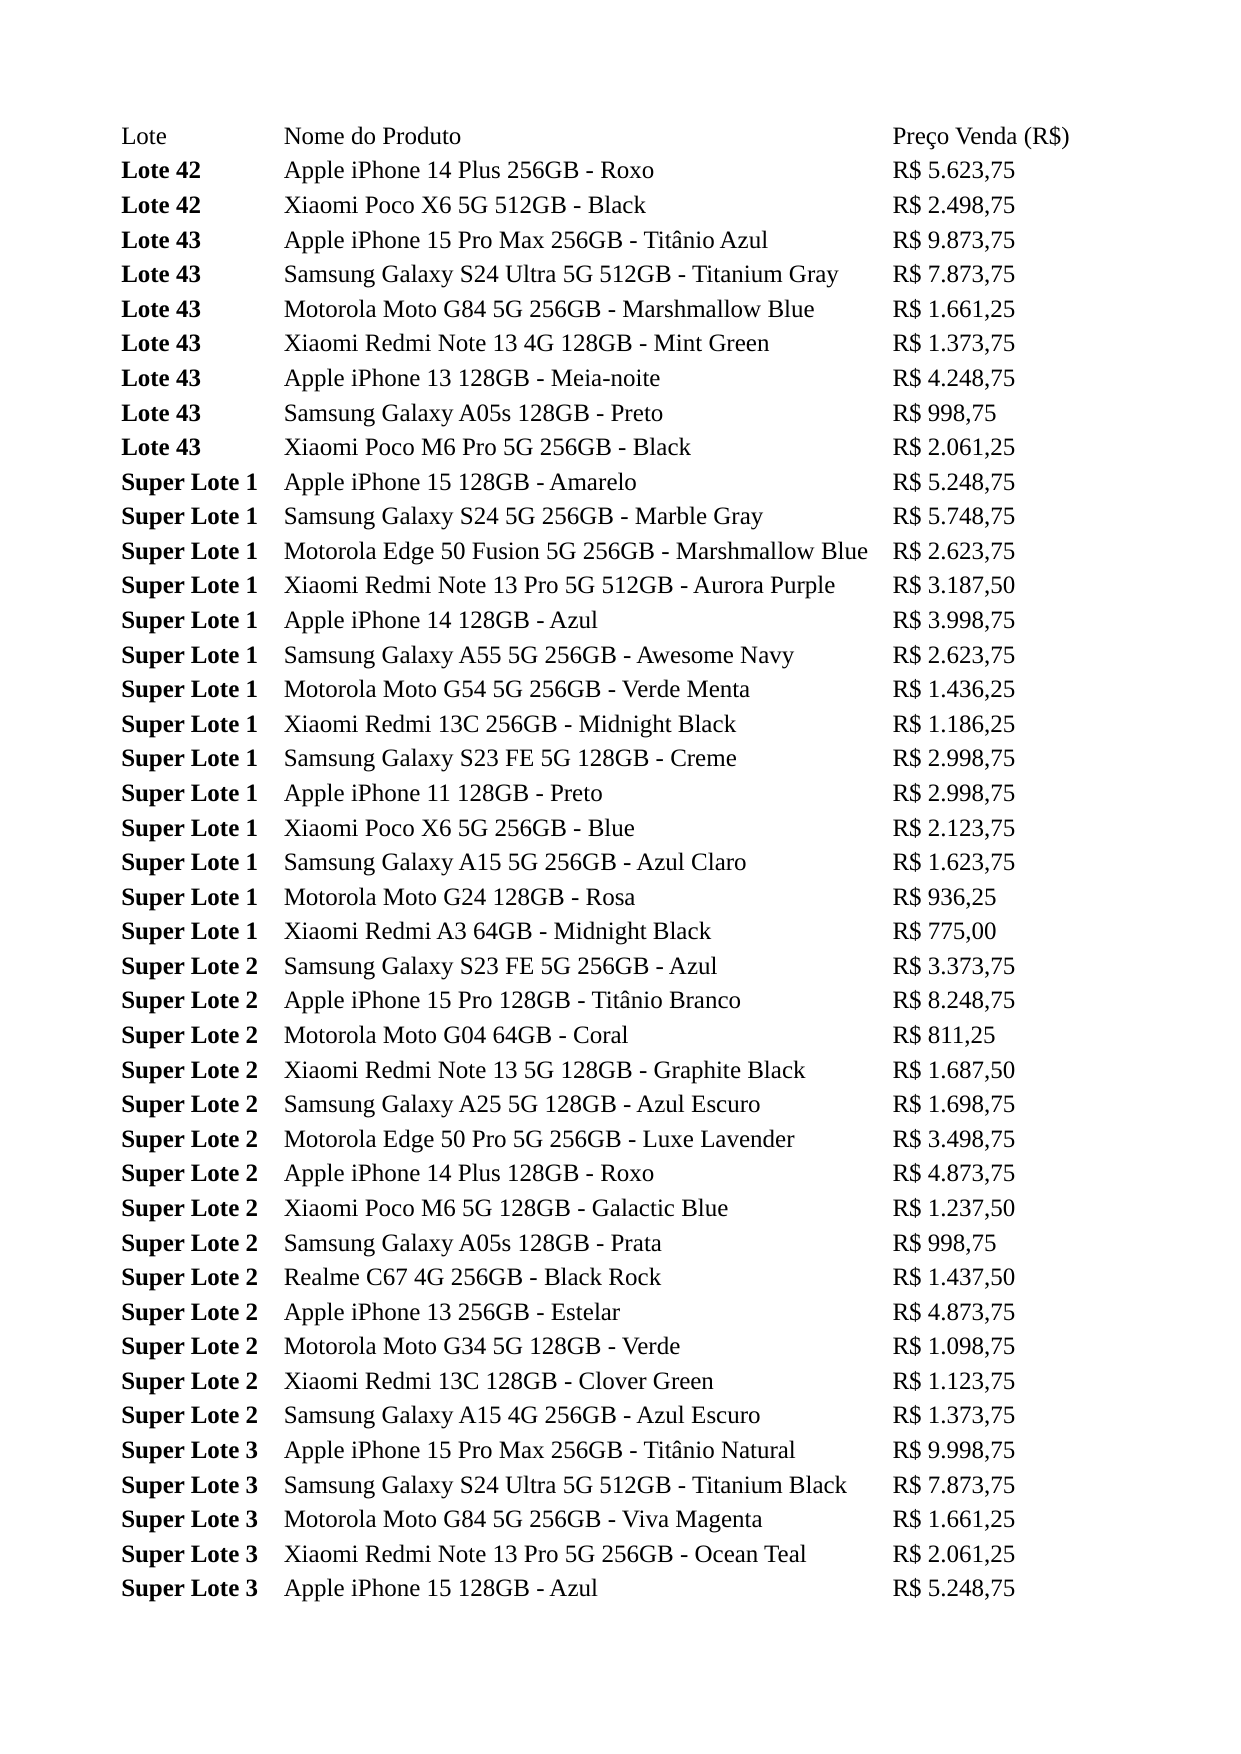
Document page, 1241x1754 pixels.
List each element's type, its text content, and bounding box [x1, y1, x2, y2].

table_cell Xiaomi Redmi 13C 128GB - Clover Green [281, 1363, 889, 1398]
table_cell R$ 998,75 [889, 395, 1082, 429]
table_cell R$ 5.248,75 [889, 464, 1082, 498]
table_cell R$ 4.873,75 [889, 1294, 1082, 1328]
table_cell Super Lote 3 [118, 1501, 281, 1536]
table_cell Super Lote 2 [118, 948, 281, 983]
table_cell R$ 2.623,75 [889, 533, 1082, 568]
table_cell R$ 2.623,75 [889, 637, 1082, 671]
table_cell Apple iPhone 13 256GB - Estelar [281, 1294, 889, 1328]
table_cell R$ 811,25 [889, 1017, 1082, 1052]
table_cell Realme C67 4G 256GB - Black Rock [281, 1259, 889, 1294]
table_cell R$ 9.873,75 [889, 222, 1082, 256]
table_cell Samsung Galaxy A05s 128GB - Prata [281, 1225, 889, 1259]
table_cell Apple iPhone 14 Plus 128GB - Roxo [281, 1156, 889, 1190]
table_cell R$ 1.123,75 [889, 1363, 1082, 1398]
table_cell R$ 3.998,75 [889, 602, 1082, 637]
table_cell R$ 1.661,25 [889, 291, 1082, 326]
table_cell Xiaomi Poco X6 5G 256GB - Blue [281, 810, 889, 844]
table_cell R$ 2.998,75 [889, 775, 1082, 810]
table_cell R$ 7.873,75 [889, 256, 1082, 291]
table_cell R$ 5.623,75 [889, 153, 1082, 187]
table_cell Samsung Galaxy A55 5G 256GB - Awesome Navy [281, 637, 889, 671]
table_cell Apple iPhone 15 128GB - Azul [281, 1571, 889, 1605]
table_cell R$ 2.061,25 [889, 1536, 1082, 1571]
table_cell Super Lote 1 [118, 602, 281, 637]
table_cell R$ 2.998,75 [889, 741, 1082, 775]
table_cell R$ 3.187,50 [889, 568, 1082, 602]
table_cell Motorola Moto G54 5G 256GB - Verde Menta [281, 671, 889, 706]
table_cell Lote 43 [118, 360, 281, 395]
table_cell R$ 4.248,75 [889, 360, 1082, 395]
table_cell Super Lote 1 [118, 844, 281, 879]
table_cell Super Lote 2 [118, 1329, 281, 1363]
table_cell Super Lote 1 [118, 706, 281, 741]
table_cell Super Lote 2 [118, 1190, 281, 1225]
table_cell Super Lote 3 [118, 1536, 281, 1571]
table_cell Xiaomi Redmi Note 13 Pro 5G 256GB - Ocean Teal [281, 1536, 889, 1571]
table_cell Samsung Galaxy A15 4G 256GB - Azul Escuro [281, 1398, 889, 1432]
table_cell R$ 1.373,75 [889, 326, 1082, 360]
table_cell Super Lote 3 [118, 1467, 281, 1501]
table_cell R$ 5.248,75 [889, 1571, 1082, 1605]
table_cell Samsung Galaxy S24 Ultra 5G 512GB - Titanium Gray [281, 256, 889, 291]
table_cell R$ 936,25 [889, 879, 1082, 913]
table_cell Motorola Edge 50 Pro 5G 256GB - Luxe Lavender [281, 1121, 889, 1156]
table_cell Super Lote 1 [118, 499, 281, 533]
table_cell Super Lote 2 [118, 1259, 281, 1294]
table_cell R$ 1.698,75 [889, 1086, 1082, 1121]
table_cell Super Lote 1 [118, 671, 281, 706]
table_cell Super Lote 2 [118, 1121, 281, 1156]
table_cell Super Lote 1 [118, 464, 281, 498]
table_cell Xiaomi Redmi 13C 256GB - Midnight Black [281, 706, 889, 741]
table_cell Apple iPhone 14 Plus 256GB - Roxo [281, 153, 889, 187]
table_cell R$ 1.661,25 [889, 1501, 1082, 1536]
table_cell R$ 1.098,75 [889, 1329, 1082, 1363]
table_cell Super Lote 3 [118, 1432, 281, 1467]
table_cell Lote 43 [118, 222, 281, 256]
table_cell Super Lote 1 [118, 879, 281, 913]
table_cell Super Lote 1 [118, 914, 281, 948]
table_cell Lote 43 [118, 326, 281, 360]
table_cell Super Lote 2 [118, 1156, 281, 1190]
table_cell Super Lote 2 [118, 1363, 281, 1398]
table_cell R$ 8.248,75 [889, 983, 1082, 1017]
table_cell Lote 42 [118, 187, 281, 222]
table_cell R$ 4.873,75 [889, 1156, 1082, 1190]
table_cell R$ 1.186,25 [889, 706, 1082, 741]
table_cell Apple iPhone 15 128GB - Amarelo [281, 464, 889, 498]
table_cell Samsung Galaxy S24 5G 256GB - Marble Gray [281, 499, 889, 533]
table_cell R$ 998,75 [889, 1225, 1082, 1259]
table_cell Samsung Galaxy A15 5G 256GB - Azul Claro [281, 844, 889, 879]
table_cell Lote 43 [118, 256, 281, 291]
table_cell R$ 2.061,25 [889, 429, 1082, 464]
table_cell Motorola Edge 50 Fusion 5G 256GB - Marshmallow Blue [281, 533, 889, 568]
table_cell Super Lote 3 [118, 1571, 281, 1605]
table_cell Xiaomi Redmi A3 64GB - Midnight Black [281, 914, 889, 948]
table_cell Super Lote 2 [118, 1017, 281, 1052]
table_cell R$ 775,00 [889, 914, 1082, 948]
table_cell Super Lote 2 [118, 1086, 281, 1121]
table_cell Motorola Moto G34 5G 128GB - Verde [281, 1329, 889, 1363]
table_cell Samsung Galaxy S24 Ultra 5G 512GB - Titanium Black [281, 1467, 889, 1501]
table_cell Motorola Moto G84 5G 256GB - Viva Magenta [281, 1501, 889, 1536]
table_cell R$ 2.123,75 [889, 810, 1082, 844]
table_header Lote [118, 118, 281, 153]
table_header Nome do Produto [281, 118, 889, 153]
table_cell Samsung Galaxy A25 5G 128GB - Azul Escuro [281, 1086, 889, 1121]
table_cell Super Lote 1 [118, 741, 281, 775]
table_cell Super Lote 2 [118, 1398, 281, 1432]
table_cell Motorola Moto G84 5G 256GB - Marshmallow Blue [281, 291, 889, 326]
table_cell Super Lote 2 [118, 1052, 281, 1086]
table_cell R$ 1.373,75 [889, 1398, 1082, 1432]
table_cell Apple iPhone 11 128GB - Preto [281, 775, 889, 810]
table_cell Lote 43 [118, 291, 281, 326]
table_cell Samsung Galaxy S23 FE 5G 128GB - Creme [281, 741, 889, 775]
table_cell R$ 7.873,75 [889, 1467, 1082, 1501]
table_header Preço Venda (R$) [889, 118, 1082, 153]
table_cell Super Lote 1 [118, 568, 281, 602]
table_cell Lote 42 [118, 153, 281, 187]
table_cell Samsung Galaxy S23 FE 5G 256GB - Azul [281, 948, 889, 983]
table_cell Lote 43 [118, 395, 281, 429]
table_cell R$ 1.437,50 [889, 1259, 1082, 1294]
table_cell Xiaomi Poco X6 5G 512GB - Black [281, 187, 889, 222]
table_cell Xiaomi Poco M6 Pro 5G 256GB - Black [281, 429, 889, 464]
table_cell R$ 1.436,25 [889, 671, 1082, 706]
table_cell Super Lote 1 [118, 533, 281, 568]
table_cell Apple iPhone 15 Pro 128GB - Titânio Branco [281, 983, 889, 1017]
table_cell Super Lote 2 [118, 1225, 281, 1259]
table_cell Super Lote 1 [118, 775, 281, 810]
table_cell Apple iPhone 15 Pro Max 256GB - Titânio Natural [281, 1432, 889, 1467]
table_cell Xiaomi Redmi Note 13 Pro 5G 512GB - Aurora Purple [281, 568, 889, 602]
table_cell R$ 1.237,50 [889, 1190, 1082, 1225]
table_cell Lote 43 [118, 429, 281, 464]
table_cell R$ 1.687,50 [889, 1052, 1082, 1086]
table_cell Motorola Moto G04 64GB - Coral [281, 1017, 889, 1052]
table_cell Motorola Moto G24 128GB - Rosa [281, 879, 889, 913]
table_cell Xiaomi Redmi Note 13 4G 128GB - Mint Green [281, 326, 889, 360]
table_cell Super Lote 1 [118, 637, 281, 671]
table_cell Apple iPhone 15 Pro Max 256GB - Titânio Azul [281, 222, 889, 256]
table_cell R$ 1.623,75 [889, 844, 1082, 879]
table_cell R$ 5.748,75 [889, 499, 1082, 533]
table_cell Xiaomi Redmi Note 13 5G 128GB - Graphite Black [281, 1052, 889, 1086]
table_cell R$ 3.498,75 [889, 1121, 1082, 1156]
table_cell Apple iPhone 14 128GB - Azul [281, 602, 889, 637]
table_cell R$ 9.998,75 [889, 1432, 1082, 1467]
table_cell Super Lote 1 [118, 810, 281, 844]
table_cell Apple iPhone 13 128GB - Meia-noite [281, 360, 889, 395]
table_cell Super Lote 2 [118, 1294, 281, 1328]
table_cell Xiaomi Poco M6 5G 128GB - Galactic Blue [281, 1190, 889, 1225]
table_cell Super Lote 2 [118, 983, 281, 1017]
table_cell Samsung Galaxy A05s 128GB - Preto [281, 395, 889, 429]
table_cell R$ 3.373,75 [889, 948, 1082, 983]
table_cell R$ 2.498,75 [889, 187, 1082, 222]
